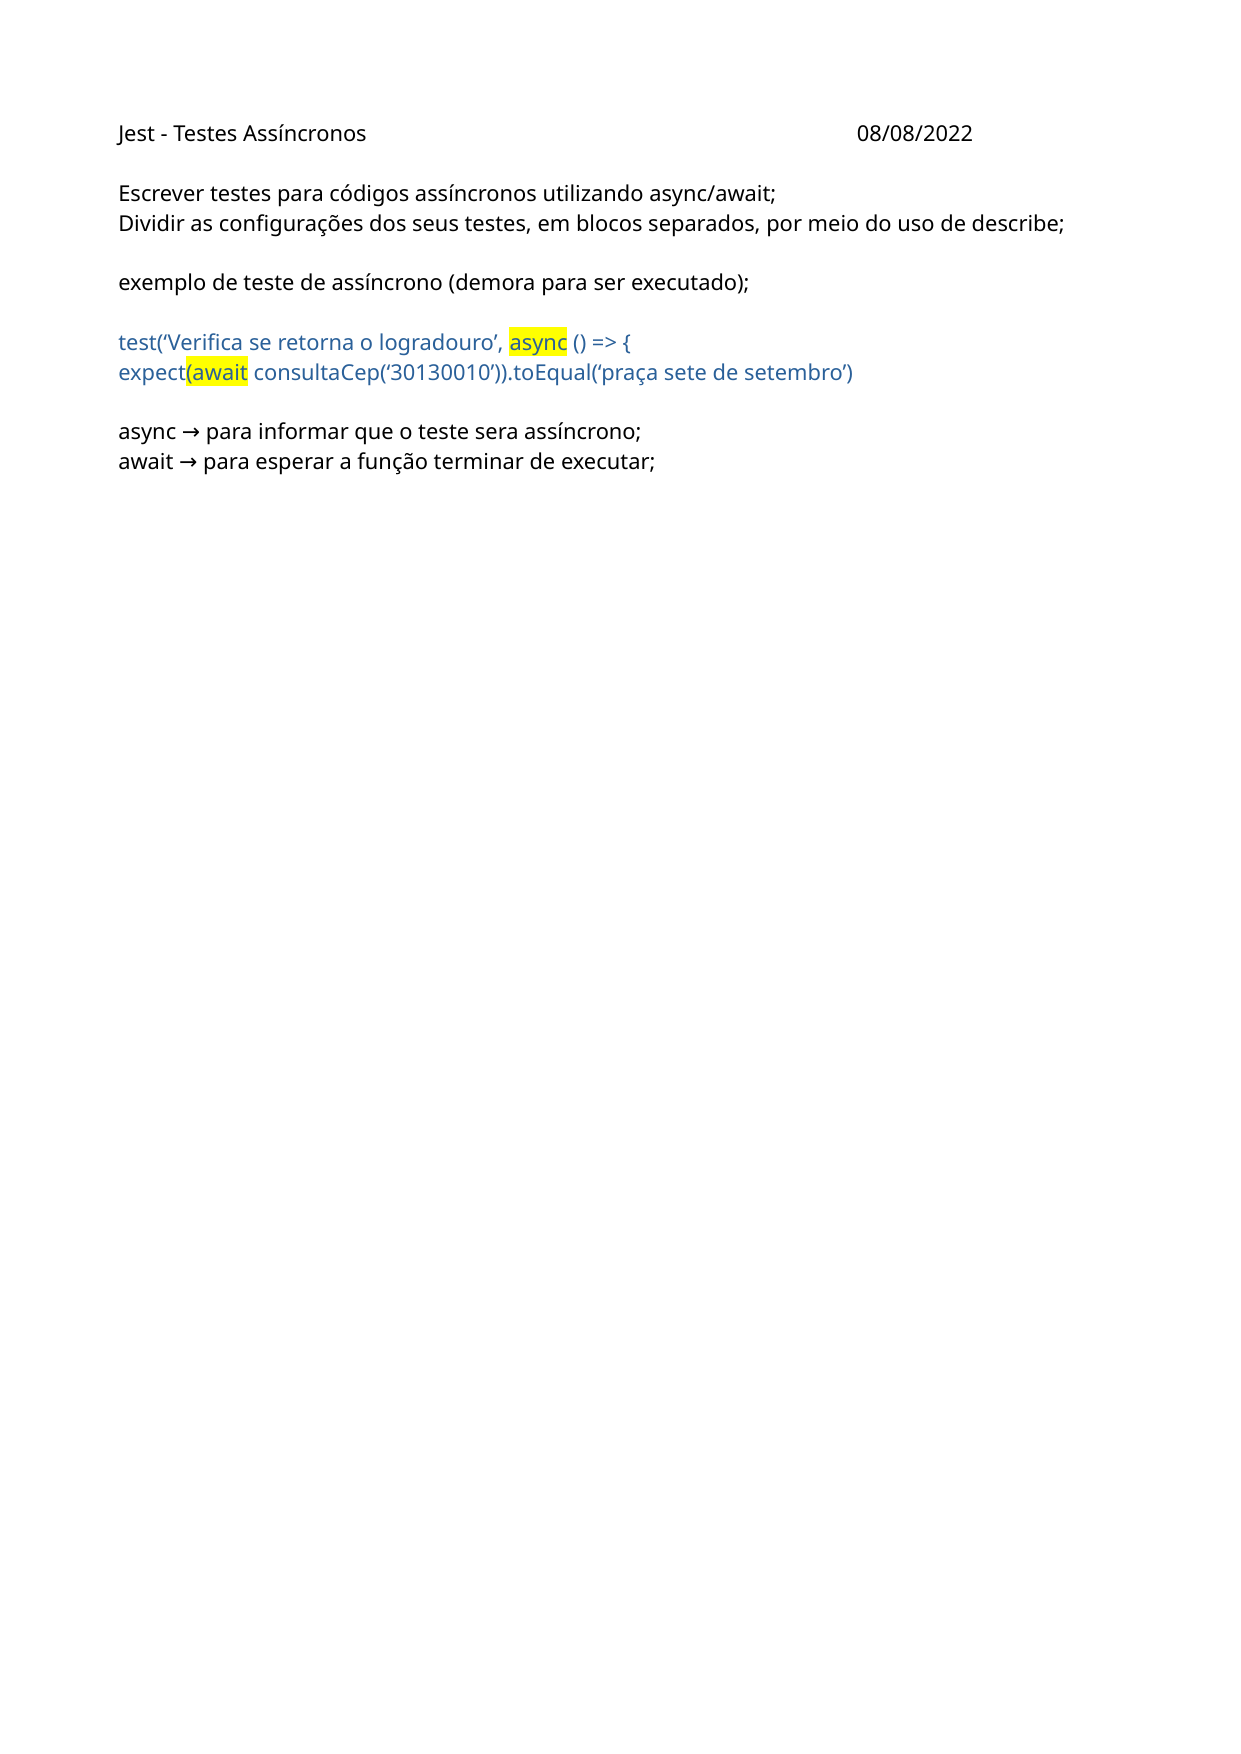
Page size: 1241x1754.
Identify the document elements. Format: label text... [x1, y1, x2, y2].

text exemplo de teste de assíncrono (demora para ser executado); [118, 267, 1122, 297]
text Escrever testes para códigos assíncronos utilizando async/await; [118, 178, 1122, 207]
text Dividir as configurações dos seus testes, em blocos separados, por meio do uso de describe; [118, 207, 1122, 237]
text test(‘Verifica se retorna o logradouro’, async () => { [118, 327, 1122, 356]
text await → para esperar a função terminar de executar; [118, 446, 1122, 476]
text expect(await consultaCep(‘30130010’)).toEqual(‘praça sete de setembro’) [118, 356, 1122, 386]
text async → para informar que o teste sera assíncrono; [118, 416, 1122, 446]
text Jest - Testes Assíncronos 08/08/2022 [118, 118, 1122, 148]
